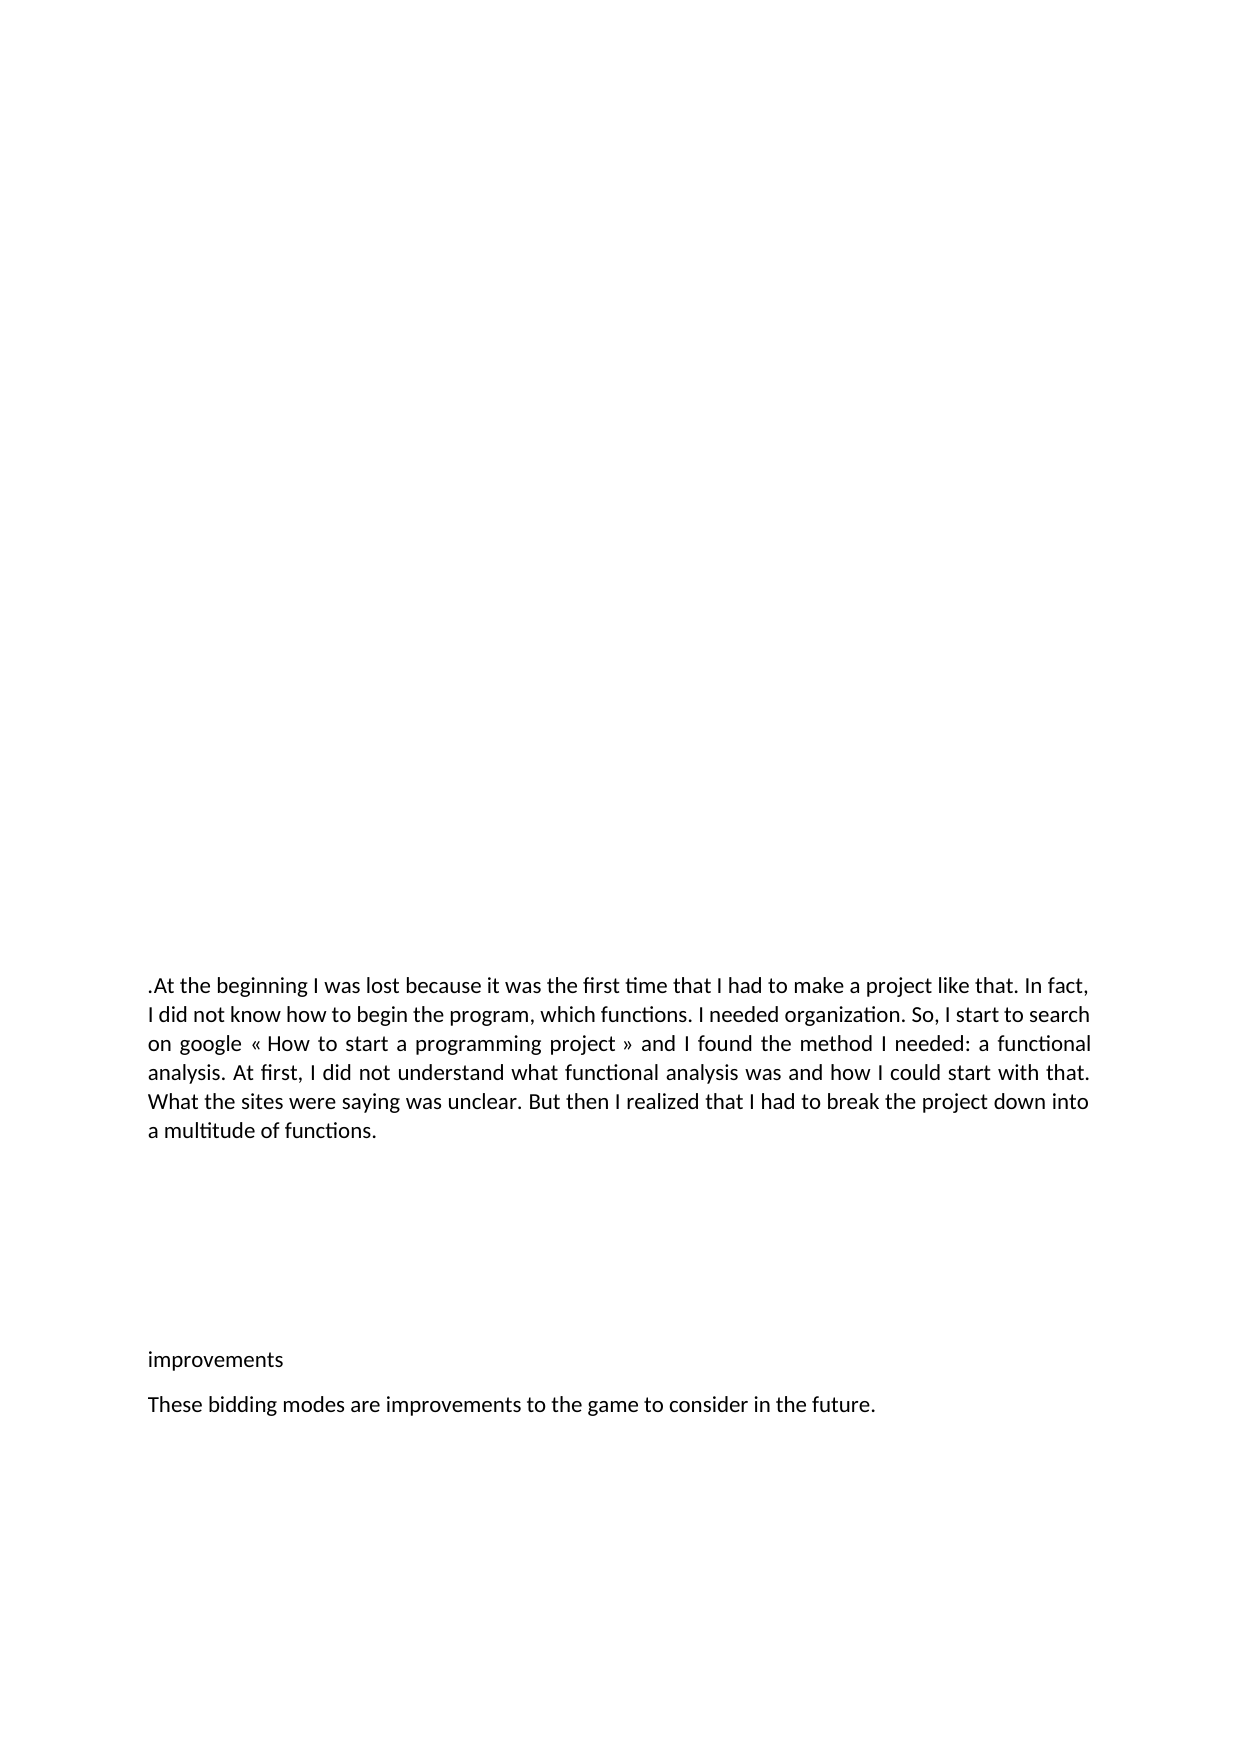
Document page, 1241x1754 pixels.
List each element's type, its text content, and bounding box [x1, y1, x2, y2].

text These bidding modes are improvements to the game to consider in the future. [148, 1390, 1093, 1418]
text .At the beginning I was lost because it was the first time that I had to make a project like that. In fact, I did not know how to begin the program, which functions. I needed organization. So, I start to search on google « How to start a programming project » and I found the method I needed: a functional analysis. At first, I did not understand what functional analysis was and how I could start with that. What the sites were saying was unclear. But then I realized that I had to break the project down into a multitude of functions. [148, 971, 1093, 1144]
text improvements [148, 1345, 1093, 1373]
